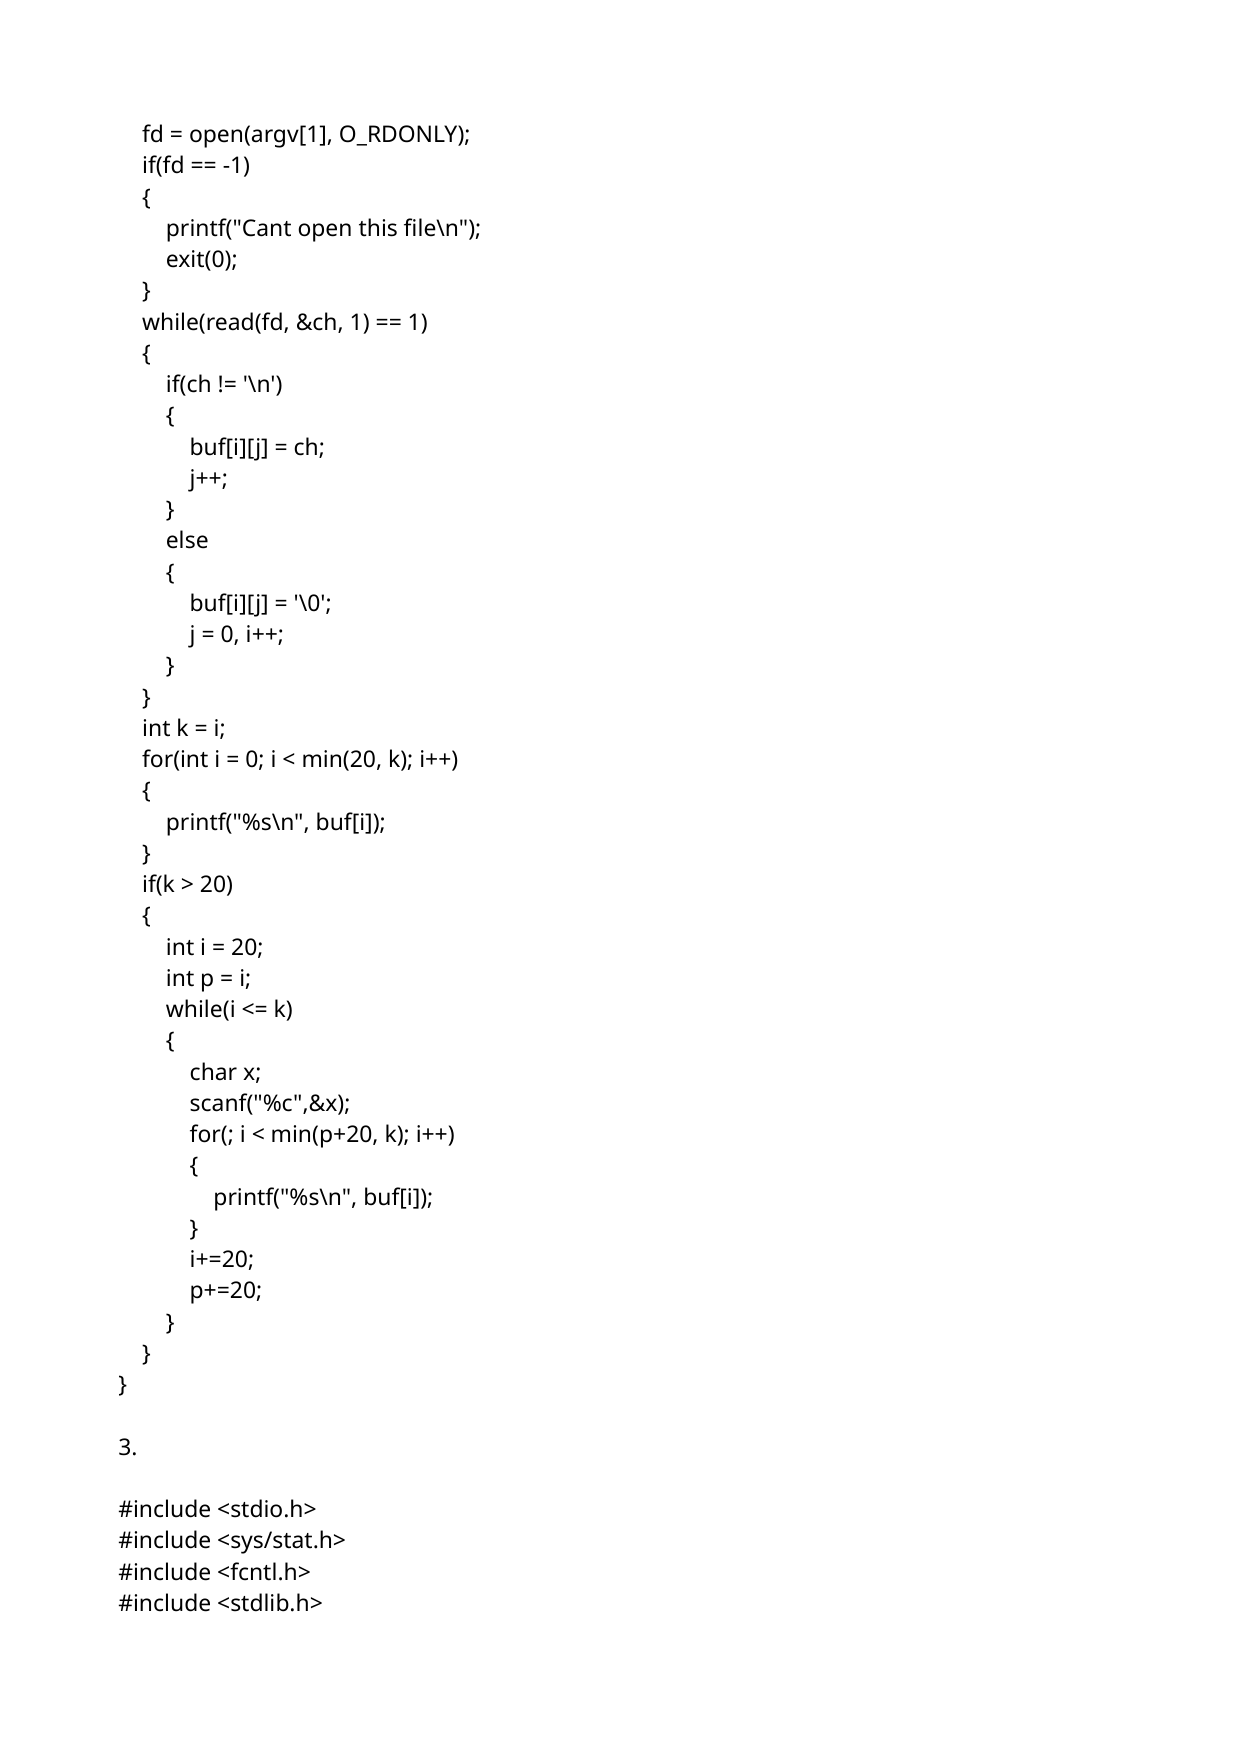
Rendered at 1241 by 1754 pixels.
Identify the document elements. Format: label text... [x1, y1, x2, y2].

text #include <stdio.h> [118, 1493, 1122, 1524]
text int p = i; [118, 962, 1122, 993]
text i+=20; [118, 1243, 1122, 1274]
text } [118, 649, 1122, 681]
text buf[i][j] = '\0'; [118, 587, 1122, 618]
text j++; [118, 462, 1122, 493]
text char x; [118, 1056, 1122, 1087]
text } [118, 274, 1122, 306]
text { [118, 1024, 1122, 1056]
text } [118, 1337, 1122, 1368]
text int k = i; [118, 712, 1122, 743]
text if(k > 20) [118, 868, 1122, 899]
text { [118, 774, 1122, 806]
text if(fd == -1) [118, 149, 1122, 181]
text { [118, 899, 1122, 931]
text { [118, 337, 1122, 368]
text printf("Cant open this file\n"); [118, 212, 1122, 243]
text for(int i = 0; i < min(20, k); i++) [118, 743, 1122, 774]
text int i = 20; [118, 931, 1122, 962]
text j = 0, i++; [118, 618, 1122, 649]
text #include <stdlib.h> [118, 1587, 1122, 1618]
text else [118, 524, 1122, 556]
text { [118, 399, 1122, 431]
text p+=20; [118, 1274, 1122, 1306]
text { [118, 181, 1122, 212]
text { [118, 556, 1122, 587]
text } [118, 1306, 1122, 1337]
text for(; i < min(p+20, k); i++) [118, 1118, 1122, 1149]
text 3. [118, 1431, 1122, 1462]
text } [118, 493, 1122, 524]
text while(read(fd, &ch, 1) == 1) [118, 306, 1122, 337]
text } [118, 837, 1122, 868]
text fd = open(argv[1], O_RDONLY); [118, 118, 1122, 149]
text printf("%s\n", buf[i]); [118, 806, 1122, 837]
text } [118, 1368, 1122, 1399]
text while(i <= k) [118, 993, 1122, 1024]
text } [118, 681, 1122, 712]
text exit(0); [118, 243, 1122, 274]
text #include <sys/stat.h> [118, 1524, 1122, 1556]
text } [118, 1212, 1122, 1243]
text { [118, 1149, 1122, 1181]
text scanf("%c",&x); [118, 1087, 1122, 1118]
text buf[i][j] = ch; [118, 431, 1122, 462]
text if(ch != '\n') [118, 368, 1122, 399]
text printf("%s\n", buf[i]); [118, 1181, 1122, 1212]
text #include <fcntl.h> [118, 1556, 1122, 1587]
